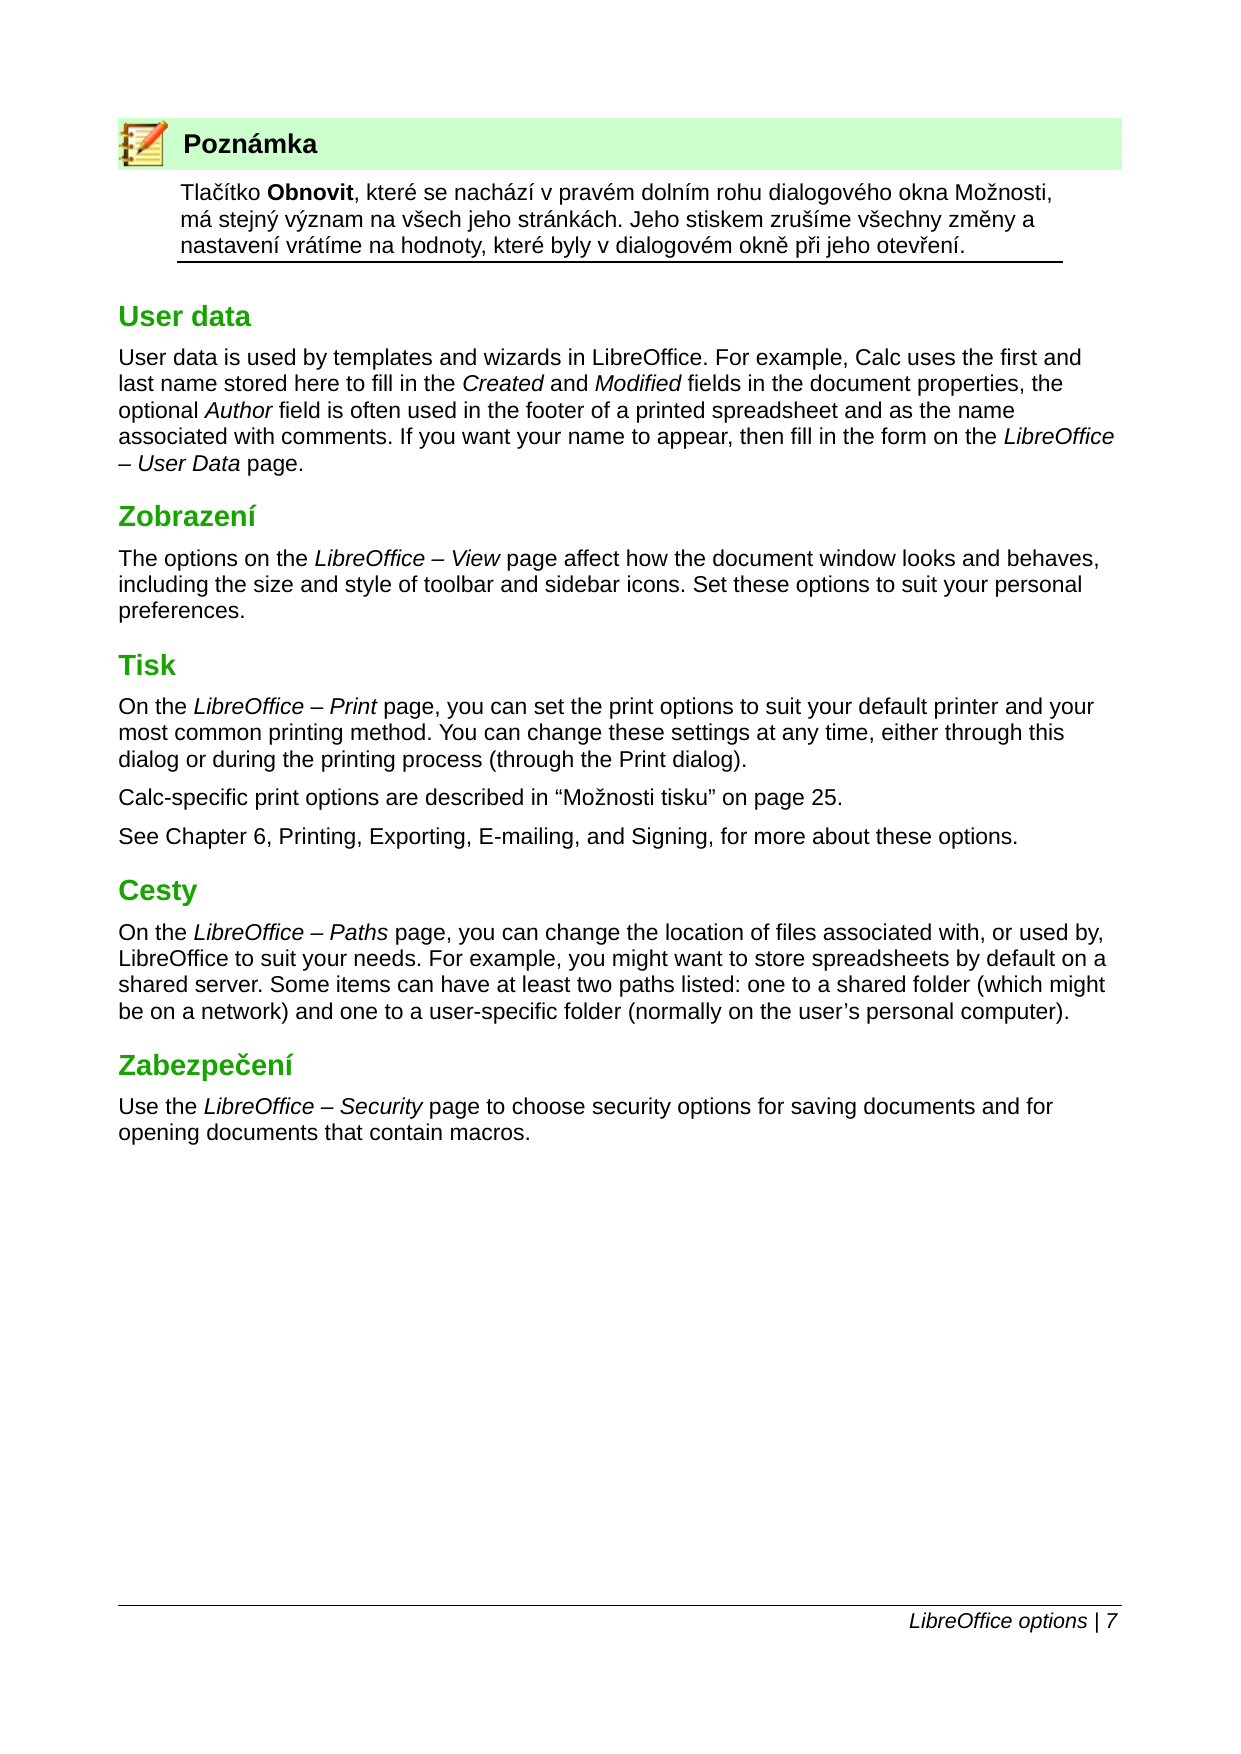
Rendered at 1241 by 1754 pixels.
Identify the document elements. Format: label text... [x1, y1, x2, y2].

subtitle Cesty [118, 873, 1122, 907]
subtitle Poznámka [118, 118, 1122, 170]
text Tlačítko Obnovit, které se nachází v pravém dolním rohu dialogového okna Možnosti, má stejný význam na všech jeho stránkách. Jeho stiskem zrušíme všechny změny a nastavení vrátíme na hodnoty, které byly v dialogovém okně při jeho otevření. [177, 176, 1063, 261]
text On the LibreOffice – Print page, you can set the print options to suit your default printer and your most common printing method. You can change these settings at any time, either through this dialog or during the printing process (through the Print dialog). [118, 693, 1122, 772]
subtitle Tisk [118, 647, 1122, 681]
subtitle Zobrazení [118, 499, 1122, 533]
picture [119, 119, 170, 170]
text On the LibreOffice – Paths page, you can change the location of files associated with, or used by, LibreOffice to suit your needs. For example, you might want to store spreadsheets by default on a shared server. Some items can have at least two paths listed: one to a shared folder (which might be on a network) and one to a user-specific folder (normally on the user’s personal computer). [118, 918, 1122, 1024]
text See Chapter 6, Printing, Exporting, E-mailing, and Signing, for more about these options. [118, 823, 1122, 849]
text Use the LibreOffice – Security page to choose security options for saving documents and for opening documents that contain macros. [118, 1093, 1122, 1146]
text Calc-specific print options are described in “Print options” on page 23. [118, 784, 1122, 811]
subtitle User data [118, 299, 1122, 332]
list User data is used by templates and wizards in LibreOffice. For example, Calc uses the first and last name stored here to fill in the Created and Modified fields in the document properties, the optional Author field is often used in the footer of a printed spreadsheet and as the name associated with comments. If you want your name to appear, then fill in the form on the LibreOffice – User Data page. [118, 344, 1122, 476]
text The options on the LibreOffice – View page affect how the document window looks and behaves, including the size and style of toolbar and sidebar icons. Set these options to suit your personal preferences. [118, 545, 1122, 624]
subtitle Zabezpečení [118, 1048, 1122, 1081]
